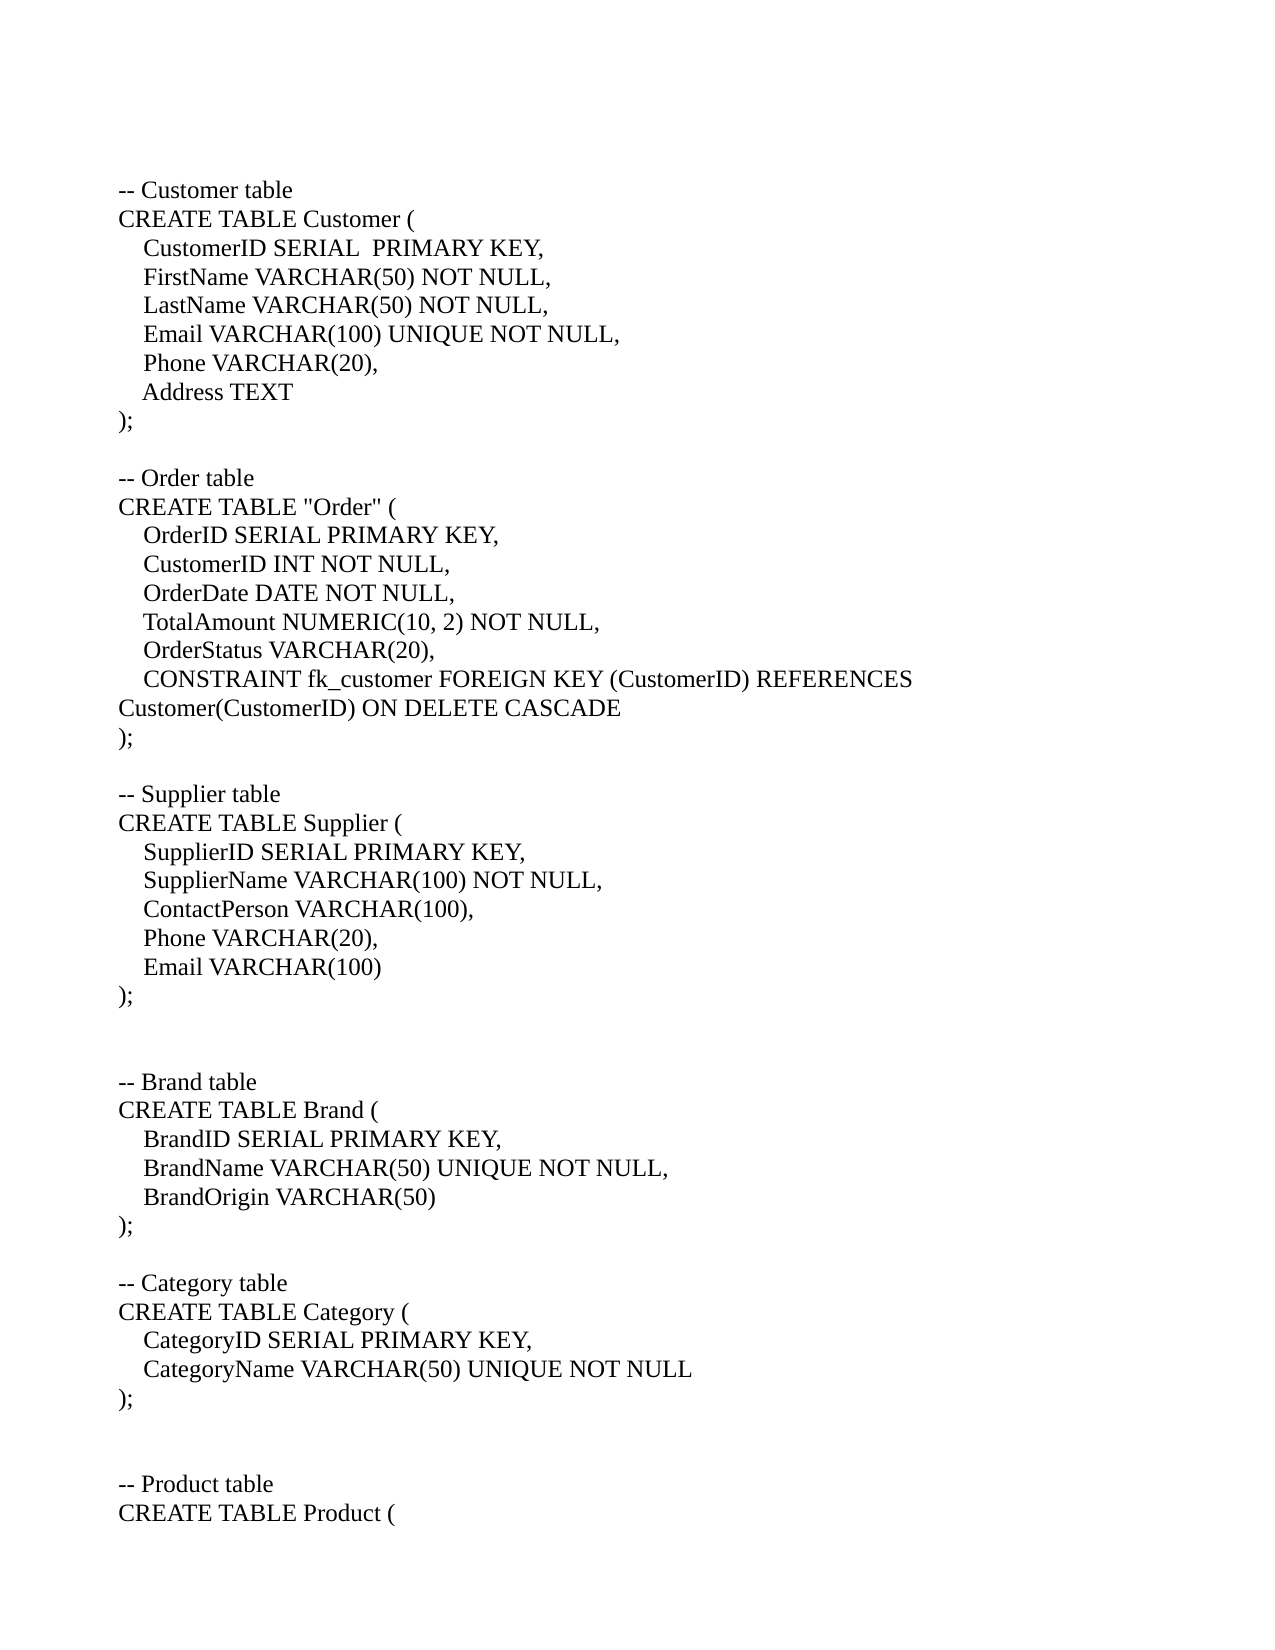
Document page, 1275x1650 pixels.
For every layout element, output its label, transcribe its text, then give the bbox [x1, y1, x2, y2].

text -- Customer table CREATE TABLE Customer ( CustomerID SERIAL PRIMARY KEY, FirstName VARCHAR(50) NOT NULL, LastName VARCHAR(50) NOT NULL, Email VARCHAR(100) UNIQUE NOT NULL, Phone VARCHAR(20), Address TEXT ); -- Order table CREATE TABLE "Order" ( OrderID SERIAL PRIMARY KEY, CustomerID INT NOT NULL, OrderDate DATE NOT NULL, TotalAmount NUMERIC(10, 2) NOT NULL, OrderStatus VARCHAR(20), CONSTRAINT fk_customer FOREIGN KEY (CustomerID) REFERENCES Customer(CustomerID) ON DELETE CASCADE ); -- Supplier table CREATE TABLE Supplier ( SupplierID SERIAL PRIMARY KEY, SupplierName VARCHAR(100) NOT NULL, ContactPerson VARCHAR(100), Phone VARCHAR(20), Email VARCHAR(100) ); -- Brand table CREATE TABLE Brand ( BrandID SERIAL PRIMARY KEY, BrandName VARCHAR(50) UNIQUE NOT NULL, BrandOrigin VARCHAR(50) ); -- Category table CREATE TABLE Category ( CategoryID SERIAL PRIMARY KEY, CategoryName VARCHAR(50) UNIQUE NOT NULL ); -- Product table CREATE TABLE Product ( [118, 118, 1157, 1527]
